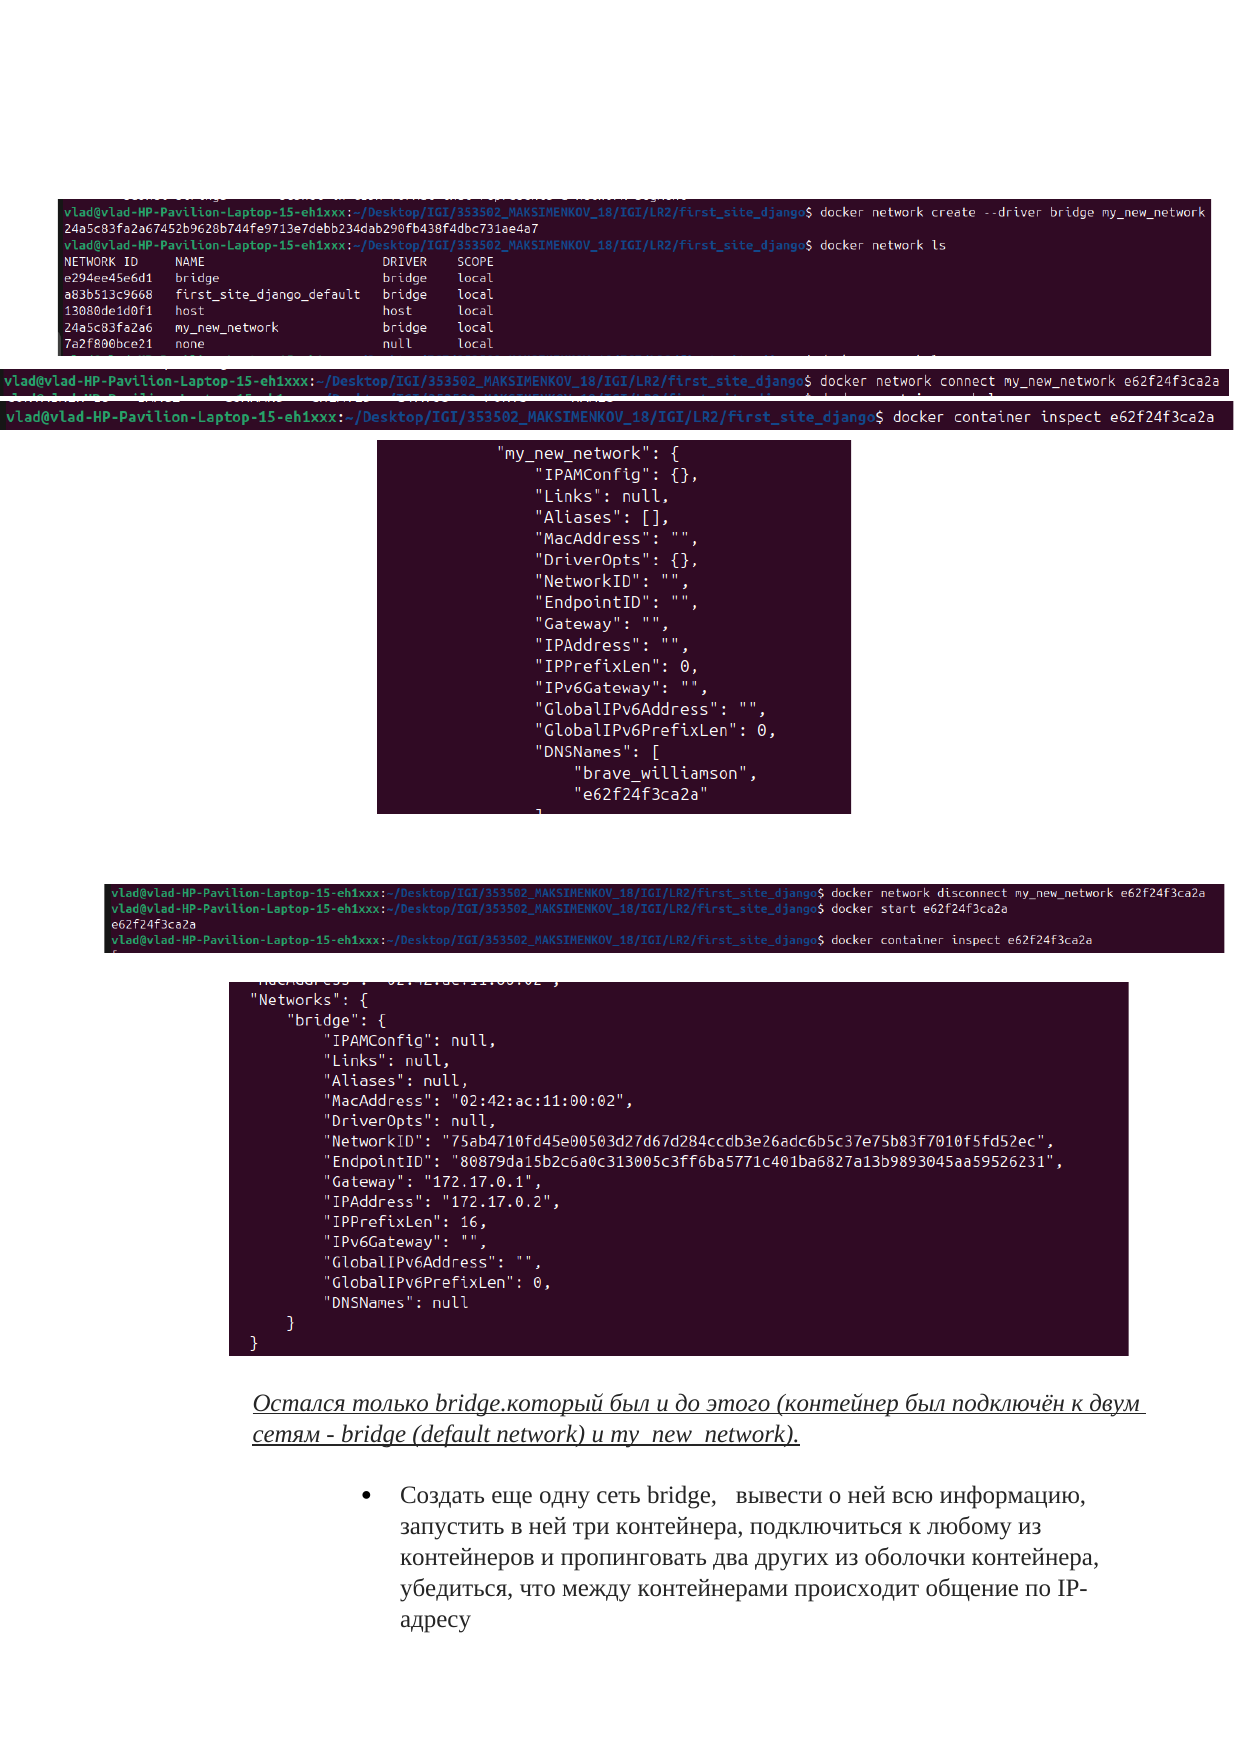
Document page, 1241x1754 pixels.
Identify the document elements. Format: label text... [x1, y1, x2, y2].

picture [0, 369, 1229, 396]
picture [0, 401, 1234, 430]
picture [377, 440, 852, 814]
picture [104, 884, 1225, 953]
picture [229, 982, 1129, 1356]
list Остался только bridge.который был и до этого (контейнер был подключён к двум сетям ­- bridge (default network) и my_new_network). [252, 1388, 1152, 1448]
list Создать еще одну сеть bridge, вывести о ней всю информацию, запустить в ней три контейнера, подключиться к любому из контейнеров и пропинговать два других из оболочки контейнера, убедиться, что между контейнерами происходит общение по IP-адресу [362, 1480, 1152, 1633]
picture [57, 199, 1212, 356]
